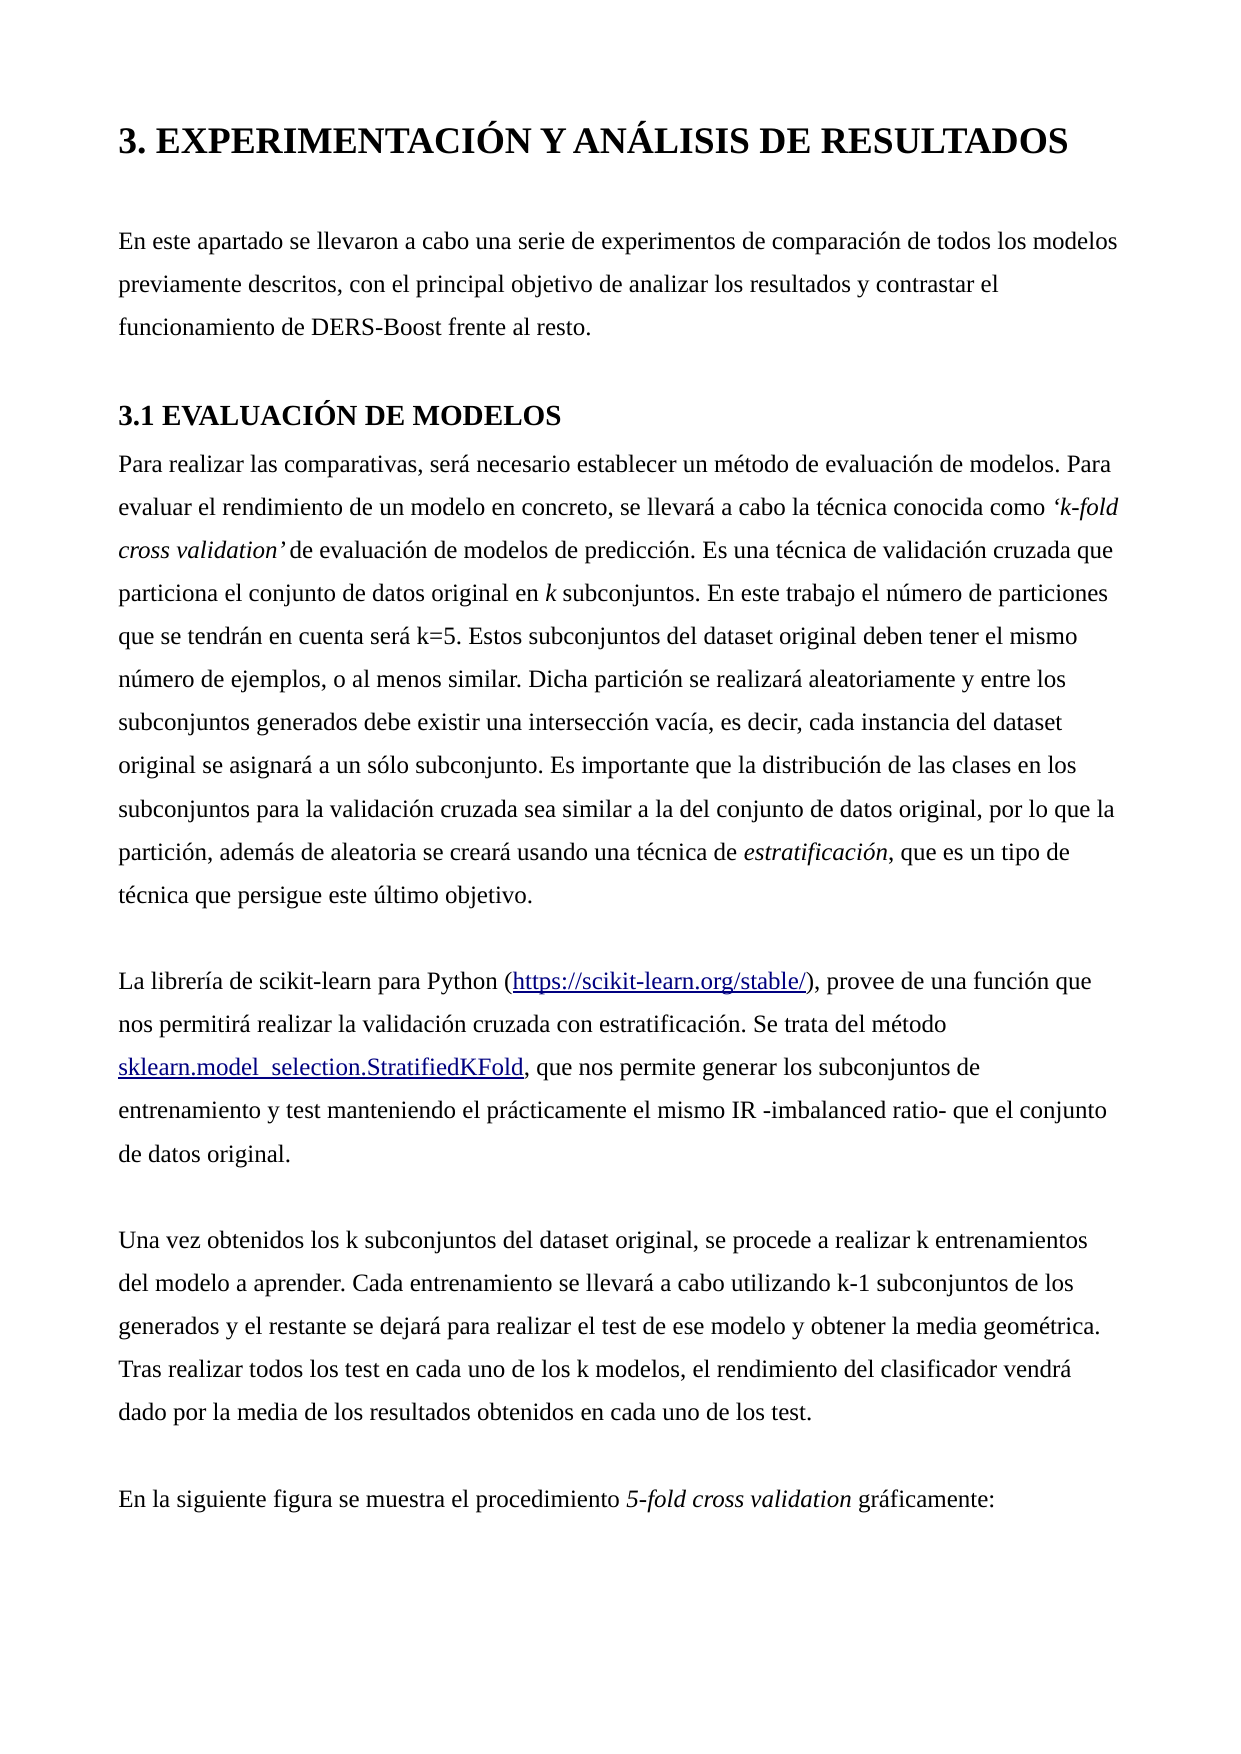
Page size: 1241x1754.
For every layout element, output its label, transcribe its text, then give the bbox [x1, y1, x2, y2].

text Una vez obtenidos los k subconjuntos del dataset original, se procede a realizar k entrenamientos del modelo a aprender. Cada entrenamiento se llevará a cabo utilizando k-1 subconjuntos de los generados y el restante se dejará para realizar el test de ese modelo y obtener la media geométrica. Tras realizar todos los test en cada uno de los k modelos, el rendimiento del clasificador vendrá dado por la media de los resultados obtenidos en cada uno de los test. [118, 1225, 1122, 1426]
text Para realizar las comparativas, será necesario establecer un método de evaluación de modelos. Para evaluar el rendimiento de un modelo en concreto, se llevará a cabo la técnica conocida como ‘k-fold cross validation’ de evaluación de modelos de predicción. Es una técnica de validación cruzada que particiona el conjunto de datos original en k subconjuntos. En este trabajo el número de particiones que se tendrán en cuenta será k=5. Estos subconjuntos del dataset original deben tener el mismo número de ejemplos, o al menos similar. Dicha partición se realizará aleatoriamente y entre los subconjuntos generados debe existir una intersección vacía, es decir, cada instancia del dataset original se asignará a un sólo subconjunto. Es importante que la distribución de las clases en los subconjuntos para la validación cruzada sea similar a la del conjunto de datos original, por lo que la partición, además de aleatoria se creará usando una técnica de estratificación, que es un tipo de técnica que persigue este último objetivo. [118, 449, 1122, 909]
text En la siguiente figura se muestra el procedimiento 5-fold cross validation gráficamente: [118, 1484, 1122, 1512]
text La librería de scikit-learn para Python (https://scikit-learn.org/stable/), provee de una función que nos permitirá realizar la validación cruzada con estratificación. Se trata del método sklearn.model_selection.StratifiedKFold, que nos permite generar los subconjuntos de entrenamiento y test manteniendo el prácticamente el mismo IR -imbalanced ratio- que el conjunto de datos original. [118, 966, 1122, 1167]
text 3. EXPERIMENTACIÓN Y ANÁLISIS DE RESULTADOS [118, 118, 1122, 161]
text En este apartado se llevaron a cabo una serie de experimentos de comparación de todos los modelos previamente descritos, con el principal objetivo de analizar los resultados y contrastar el funcionamiento de DERS-Boost frente al resto. [118, 226, 1122, 341]
text 3.1 EVALUACIÓN DE MODELOS [118, 398, 1122, 432]
